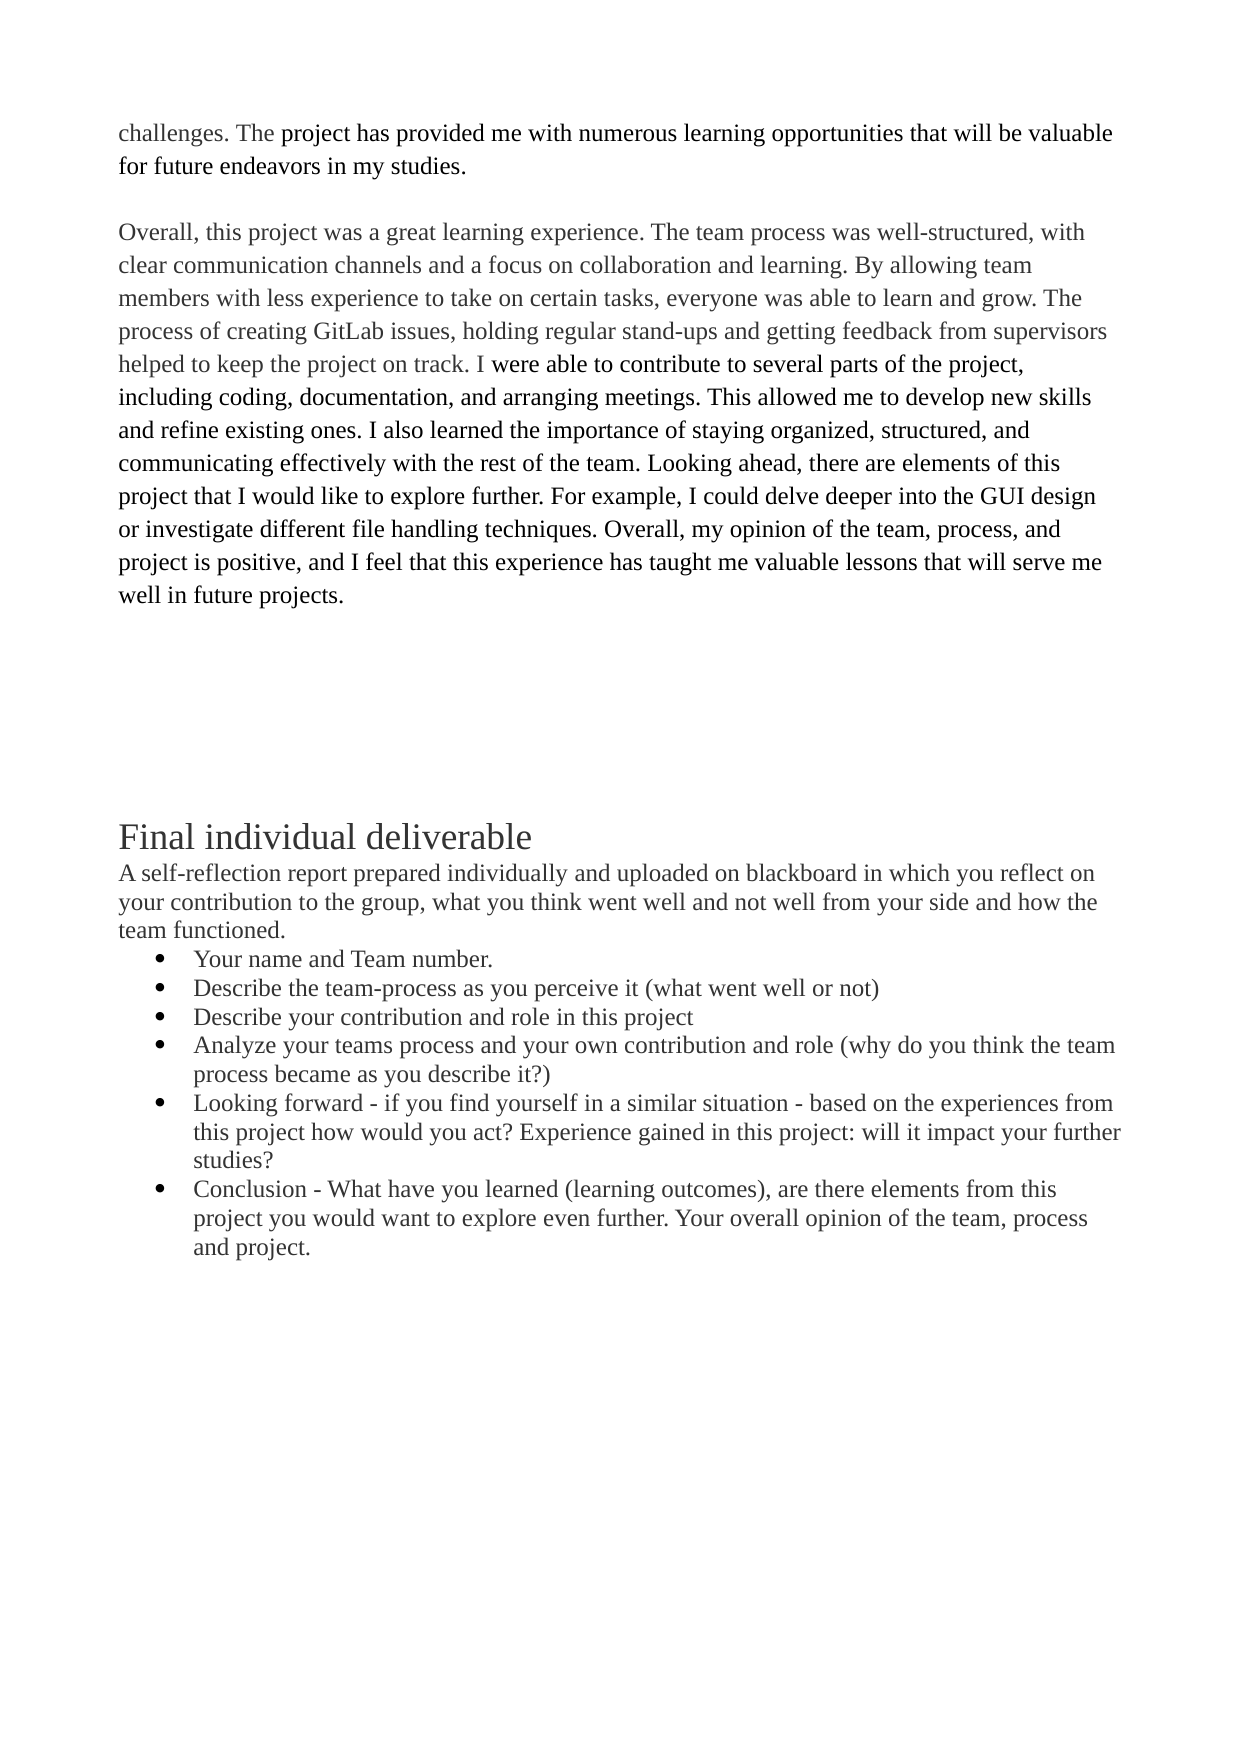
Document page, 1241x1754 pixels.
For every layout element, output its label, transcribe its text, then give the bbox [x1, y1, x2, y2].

list Analyze your teams process and your own contribution and role (why do you think the team process became as you describe it?) [156, 1030, 1122, 1088]
list Your name and Team number. [156, 944, 1122, 973]
list Describe the team-process as you perceive it (what went well or not) [156, 973, 1122, 1002]
text Final individual deliverable [118, 815, 1122, 858]
text challenges. The project has provided me with numerous learning opportunities that will be valuable for future endeavors in my studies. [118, 118, 1122, 180]
text A self-reflection report prepared individually and uploaded on blackboard in which you reflect on your contribution to the group, what you think went well and not well from your side and how the team functioned. [118, 858, 1122, 944]
text Overall, this project was a great learning experience. The team process was well-structured, with clear communication channels and a focus on collaboration and learning. By allowing team members with less experience to take on certain tasks, everyone was able to learn and grow. The process of creating GitLab issues, holding regular stand-ups and getting feedback from supervisors helped to keep the project on track. I were able to contribute to several parts of the project, including coding, documentation, and arranging meetings. This allowed me to develop new skills and refine existing ones. I also learned the importance of staying organized, structured, and communicating effectively with the rest of the team. Looking ahead, there are elements of this project that I would like to explore further. For example, I could delve deeper into the GUI design or investigate different file handling techniques. Overall, my opinion of the team, process, and project is positive, and I feel that this experience has taught me valuable lessons that will serve me well in future projects. [118, 217, 1122, 609]
list Describe your contribution and role in this project [156, 1002, 1122, 1030]
list Looking forward - if you find yourself in a similar situation - based on the experiences from this project how would you act? Experience gained in this project: will it impact your further studies? [156, 1088, 1122, 1174]
list Conclusion - What have you learned (learning outcomes), are there elements from this project you would want to explore even further. Your overall opinion of the team, process and project. [156, 1174, 1122, 1260]
